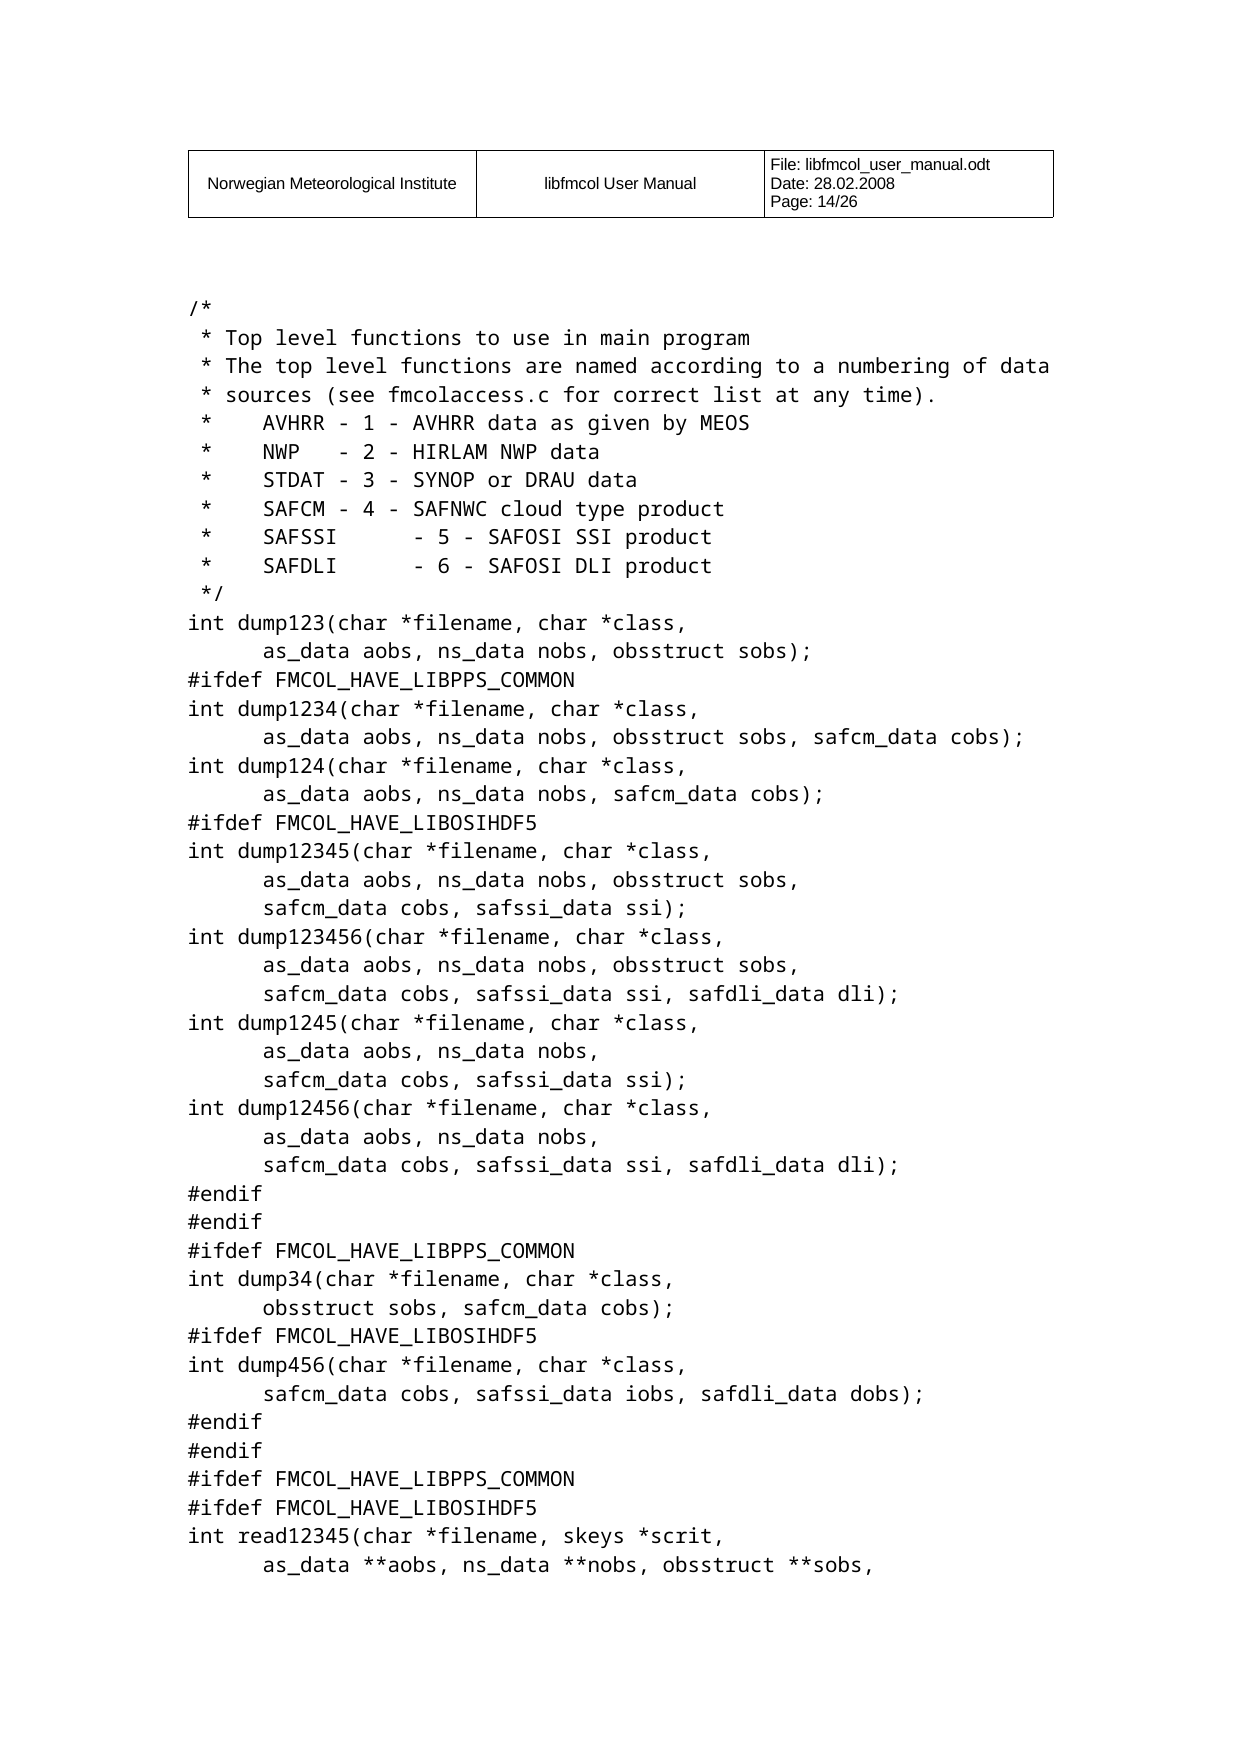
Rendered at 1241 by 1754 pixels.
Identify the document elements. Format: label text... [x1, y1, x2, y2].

text int dump12456(char *filename, char *class, [187, 1093, 1053, 1122]
text safcm_data cobs, safssi_data iobs, safdli_data dobs); [187, 1378, 1053, 1407]
text int dump123(char *filename, char *class, [187, 608, 1053, 636]
text * SAFDLI - 6 - SAFOSI DLI product [187, 551, 1053, 579]
text /* [187, 294, 1053, 322]
text int read12345(char *filename, skeys *scrit, [187, 1521, 1053, 1550]
text safcm_data cobs, safssi_data ssi, safdli_data dli); [187, 1150, 1053, 1179]
text safcm_data cobs, safssi_data ssi); [187, 893, 1053, 922]
text int dump1234(char *filename, char *class, [187, 693, 1053, 722]
text safcm_data cobs, safssi_data ssi, safdli_data dli); [187, 979, 1053, 1007]
text #ifdef FMCOL_HAVE_LIBPPS_COMMON [187, 1236, 1053, 1264]
text * SAFSSI - 5 - SAFOSI SSI product [187, 522, 1053, 551]
text #endif [187, 1179, 1053, 1207]
text as_data **aobs, ns_data **nobs, obsstruct **sobs, [187, 1550, 1053, 1578]
text as_data aobs, ns_data nobs, obsstruct sobs, [187, 950, 1053, 979]
text #ifdef FMCOL_HAVE_LIBPPS_COMMON [187, 665, 1053, 693]
text * NWP - 2 - HIRLAM NWP data [187, 437, 1053, 465]
text #endif [187, 1436, 1053, 1464]
text int dump456(char *filename, char *class, [187, 1350, 1053, 1378]
text */ [187, 579, 1053, 608]
text #ifdef FMCOL_HAVE_LIBPPS_COMMON [187, 1464, 1053, 1493]
text int dump34(char *filename, char *class, [187, 1264, 1053, 1293]
text as_data aobs, ns_data nobs, obsstruct sobs); [187, 636, 1053, 665]
text int dump123456(char *filename, char *class, [187, 922, 1053, 950]
text #endif [187, 1407, 1053, 1436]
text #endif [187, 1207, 1053, 1236]
text * The top level functions are named according to a numbering of data [187, 351, 1053, 379]
text safcm_data cobs, safssi_data ssi); [187, 1064, 1053, 1093]
text obsstruct sobs, safcm_data cobs); [187, 1293, 1053, 1321]
text int dump12345(char *filename, char *class, [187, 836, 1053, 865]
text * Top level functions to use in main program [187, 322, 1053, 351]
text as_data aobs, ns_data nobs, [187, 1122, 1053, 1150]
text #ifdef FMCOL_HAVE_LIBOSIHDF5 [187, 808, 1053, 836]
text * STDAT - 3 - SYNOP or DRAU data [187, 465, 1053, 494]
text int dump124(char *filename, char *class, [187, 751, 1053, 779]
text #ifdef FMCOL_HAVE_LIBOSIHDF5 [187, 1493, 1053, 1521]
text as_data aobs, ns_data nobs, obsstruct sobs, safcm_data cobs); [187, 722, 1053, 751]
text as_data aobs, ns_data nobs, safcm_data cobs); [187, 779, 1053, 808]
text #ifdef FMCOL_HAVE_LIBOSIHDF5 [187, 1321, 1053, 1350]
text int dump1245(char *filename, char *class, [187, 1007, 1053, 1036]
text * SAFCM - 4 - SAFNWC cloud type product [187, 494, 1053, 522]
text as_data aobs, ns_data nobs, [187, 1036, 1053, 1064]
text as_data aobs, ns_data nobs, obsstruct sobs, [187, 865, 1053, 893]
text * sources (see fmcolaccess.c for correct list at any time). [187, 379, 1053, 408]
text * AVHRR - 1 - AVHRR data as given by MEOS [187, 408, 1053, 437]
